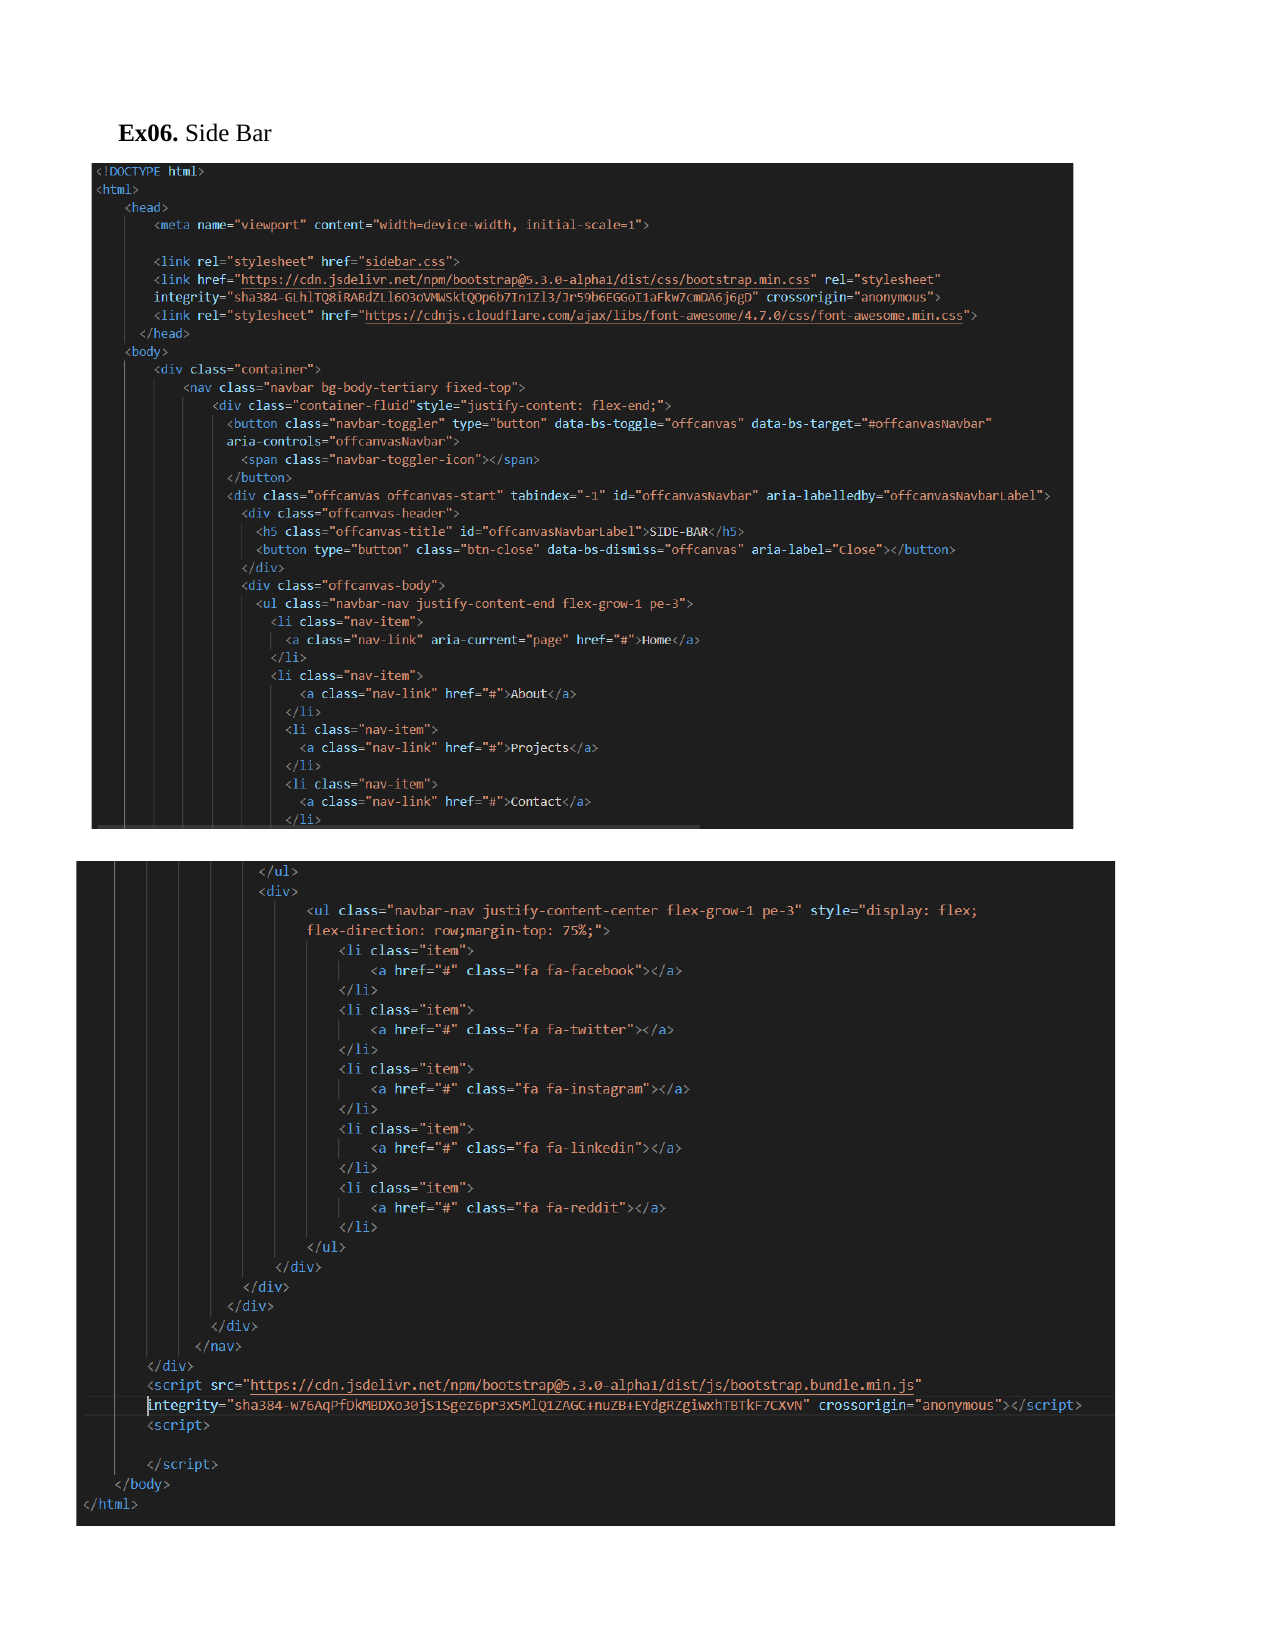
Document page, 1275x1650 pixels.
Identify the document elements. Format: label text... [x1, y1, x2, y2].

picture [91, 163, 1074, 829]
text Ex06. Side Bar [118, 118, 1157, 147]
picture [76, 861, 1116, 1526]
